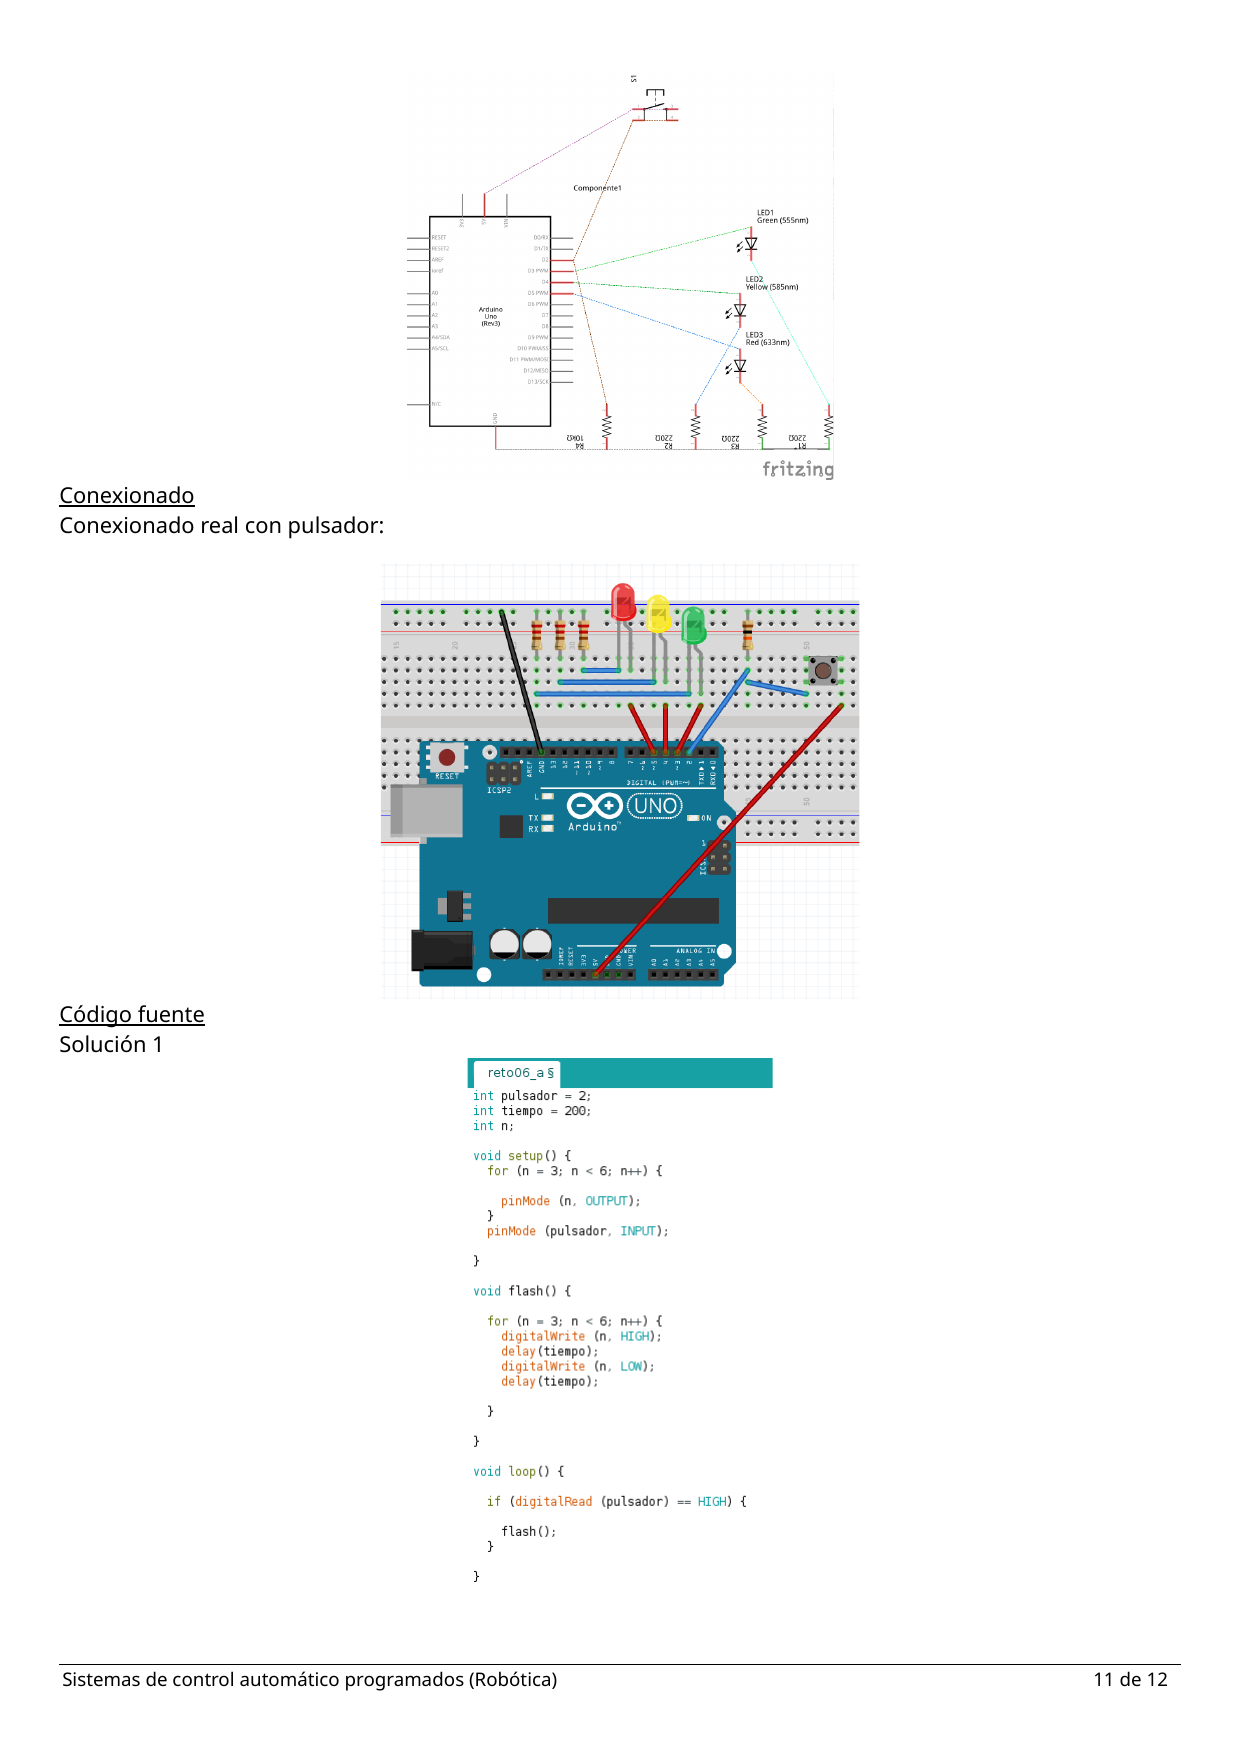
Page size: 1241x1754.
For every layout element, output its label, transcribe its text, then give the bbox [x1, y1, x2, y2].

text Conexionado [59, 59, 1181, 510]
text Conexionado real con pulsador: [59, 510, 1181, 539]
picture [467, 1058, 773, 1591]
picture [407, 72, 834, 480]
text Código fuente [59, 539, 1181, 1029]
text Solución 1 [59, 1029, 1181, 1058]
picture [380, 563, 860, 999]
